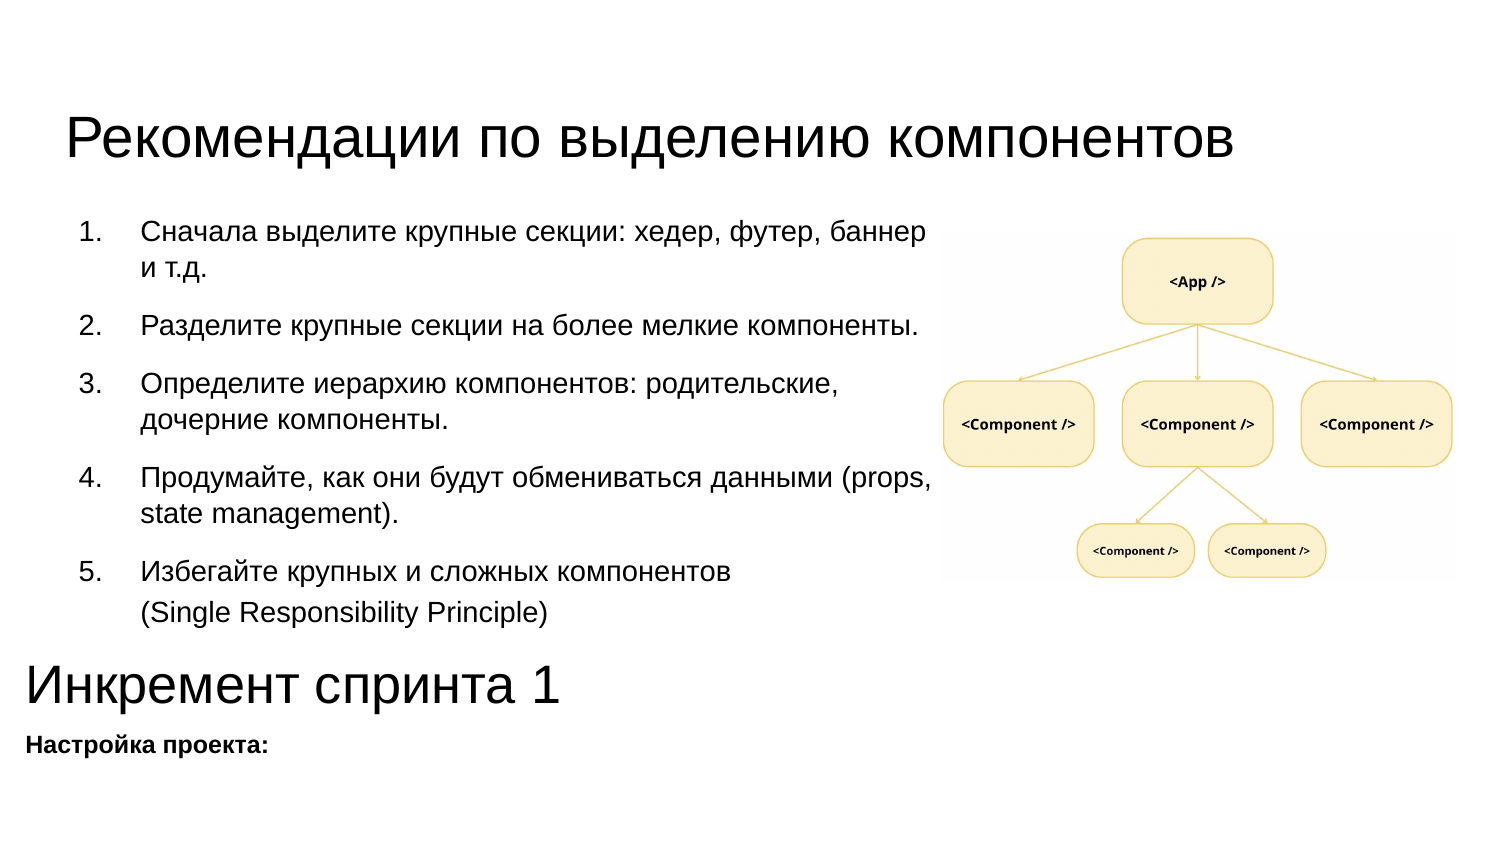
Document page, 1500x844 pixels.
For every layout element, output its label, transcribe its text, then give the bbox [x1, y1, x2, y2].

list Настройка проекта: [0, 729, 1316, 758]
list Продумайте, как они будут обмениваться данными (props, state management). [78, 460, 938, 529]
list Избегайте крупных и сложных компонентов [78, 554, 1316, 587]
list Разделите крупные секции на более мелкие компоненты. [78, 308, 938, 341]
text Инкремент спринта 1 [25, 653, 1316, 715]
list Определите иерархию компонентов: родительские, дочерние компоненты. [78, 366, 938, 435]
list Сначала выделите крупные секции: хедер, футер, баннер и т.д. [78, 214, 1316, 283]
text (Single Responsibility Principle) [140, 595, 1316, 628]
subtitle Рекомендации по выделению компонентов [65, 103, 1316, 170]
